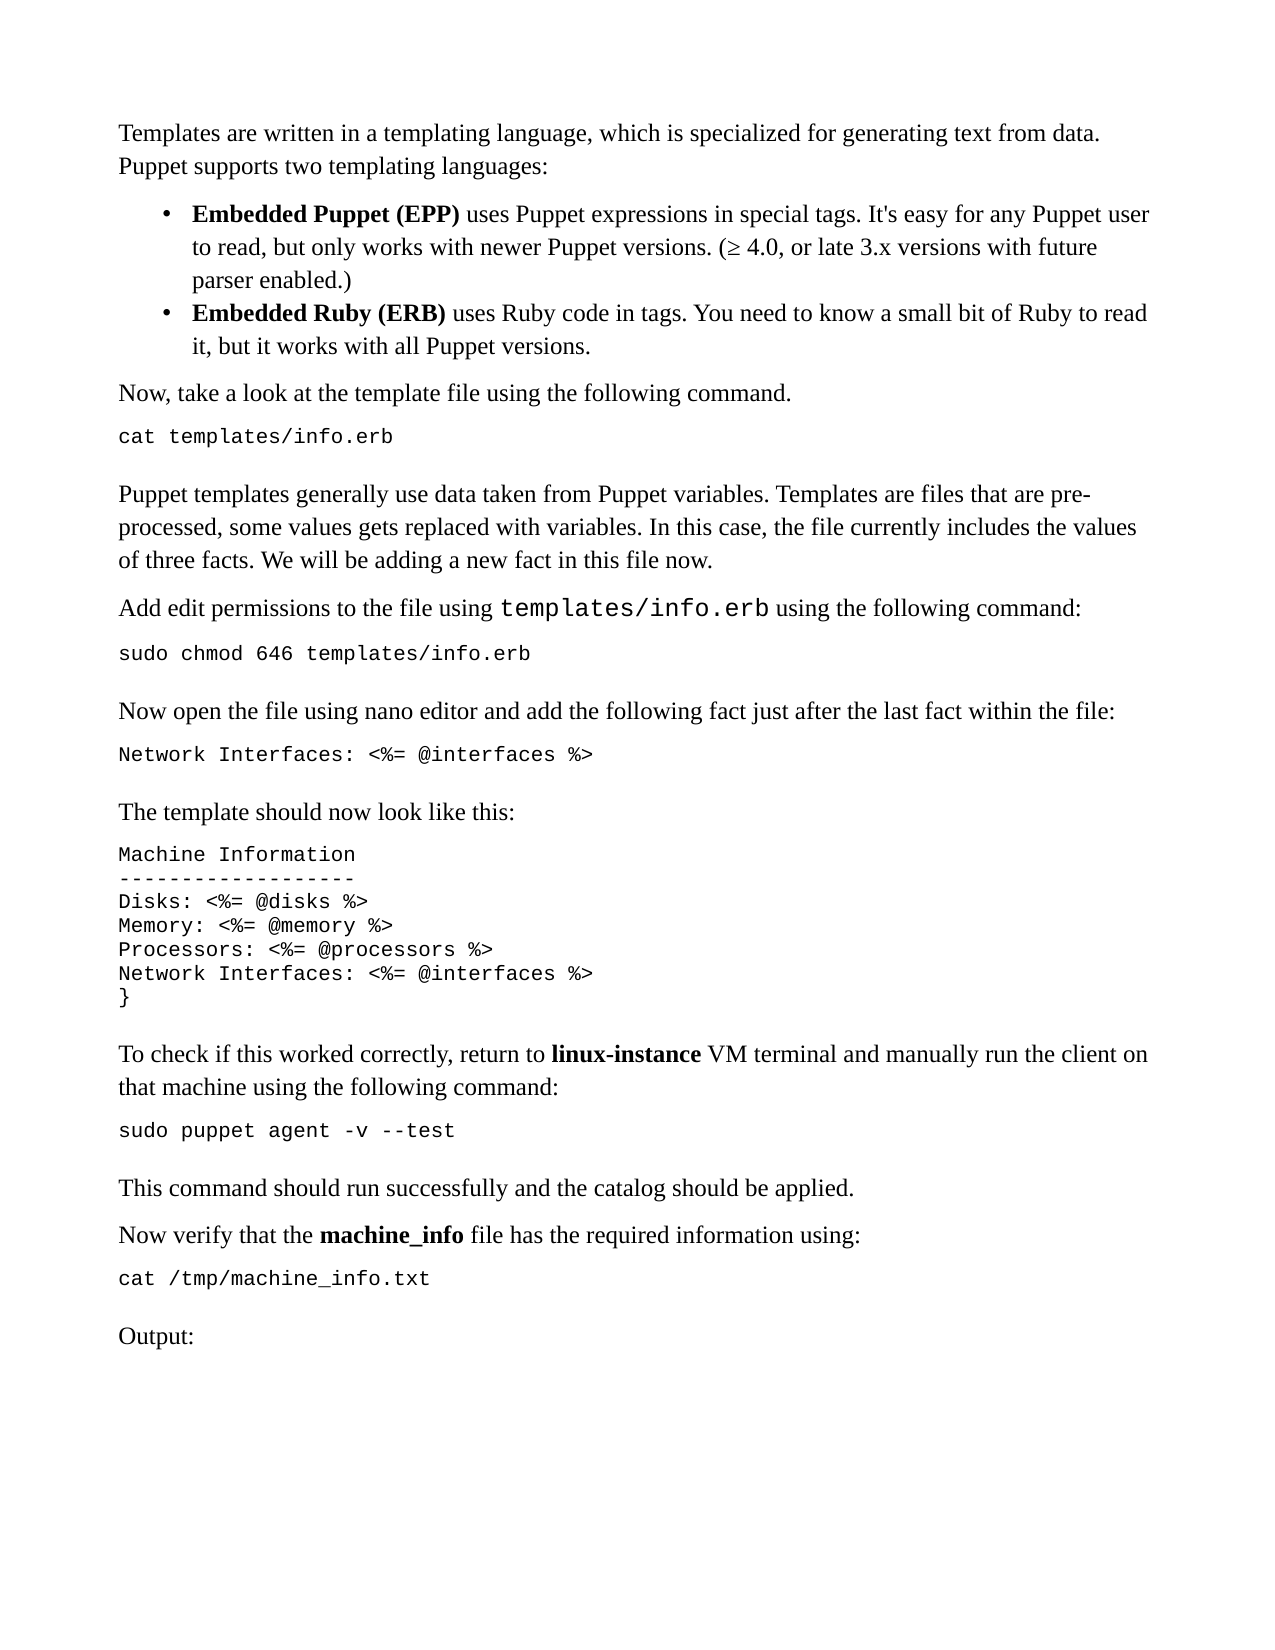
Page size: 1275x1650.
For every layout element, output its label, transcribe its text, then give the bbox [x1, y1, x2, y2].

text sudo puppet agent -v --test [118, 1120, 1157, 1143]
text This command should run successfully and the catalog should be applied. [118, 1173, 1157, 1202]
text Network Interfaces: <%= @interfaces %> [118, 743, 1157, 767]
text Memory: <%= @memory %> [118, 915, 1157, 939]
list Embedded Puppet (EPP) uses Puppet expressions in special tags. It's easy for any Puppet user to read, but only works with newer Puppet versions. (≥ 4.0, or late 3.x versions with future parser enabled.) [162, 199, 1157, 293]
text } [118, 986, 1157, 1010]
text The template should now look like this: [118, 797, 1157, 825]
text Disks: <%= @disks %> [118, 892, 1157, 915]
text cat templates/info.erb [118, 426, 1157, 450]
text Now open the file using nano editor and add the following fact just after the last fact within the file: [118, 696, 1157, 725]
text Puppet templates generally use data taken from Puppet variables. Templates are files that are pre-processed, some values gets replaced with variables. In this case, the file currently includes the values of three facts. We will be adding a new fact in this file now. [118, 479, 1157, 574]
text Now verify that the machine_info file has the required information using: [118, 1221, 1157, 1249]
list Embedded Ruby (ERB) uses Ruby code in tags. You need to know a small bit of Ruby to read it, but it works with all Puppet versions. [162, 298, 1157, 359]
text Processors: <%= @processors %> [118, 939, 1157, 962]
text Now, take a look at the template file using the following command. [118, 378, 1157, 407]
text ------------------- [118, 868, 1157, 892]
text To check if this worked correctly, return to linux-instance VM terminal and manually run the client on that machine using the following command: [118, 1039, 1157, 1101]
text Templates are written in a templating language, which is specialized for generating text from data. Puppet supports two templating languages: [118, 118, 1157, 180]
text Machine Information [118, 844, 1157, 868]
text Add edit permissions to the file using templates/info.erb using the following command: [118, 593, 1157, 624]
text sudo chmod 646 templates/info.erb [118, 643, 1157, 666]
text Network Interfaces: <%= @interfaces %> [118, 962, 1157, 986]
text cat /tmp/machine_info.txt [118, 1268, 1157, 1292]
text Output: [118, 1321, 1157, 1350]
